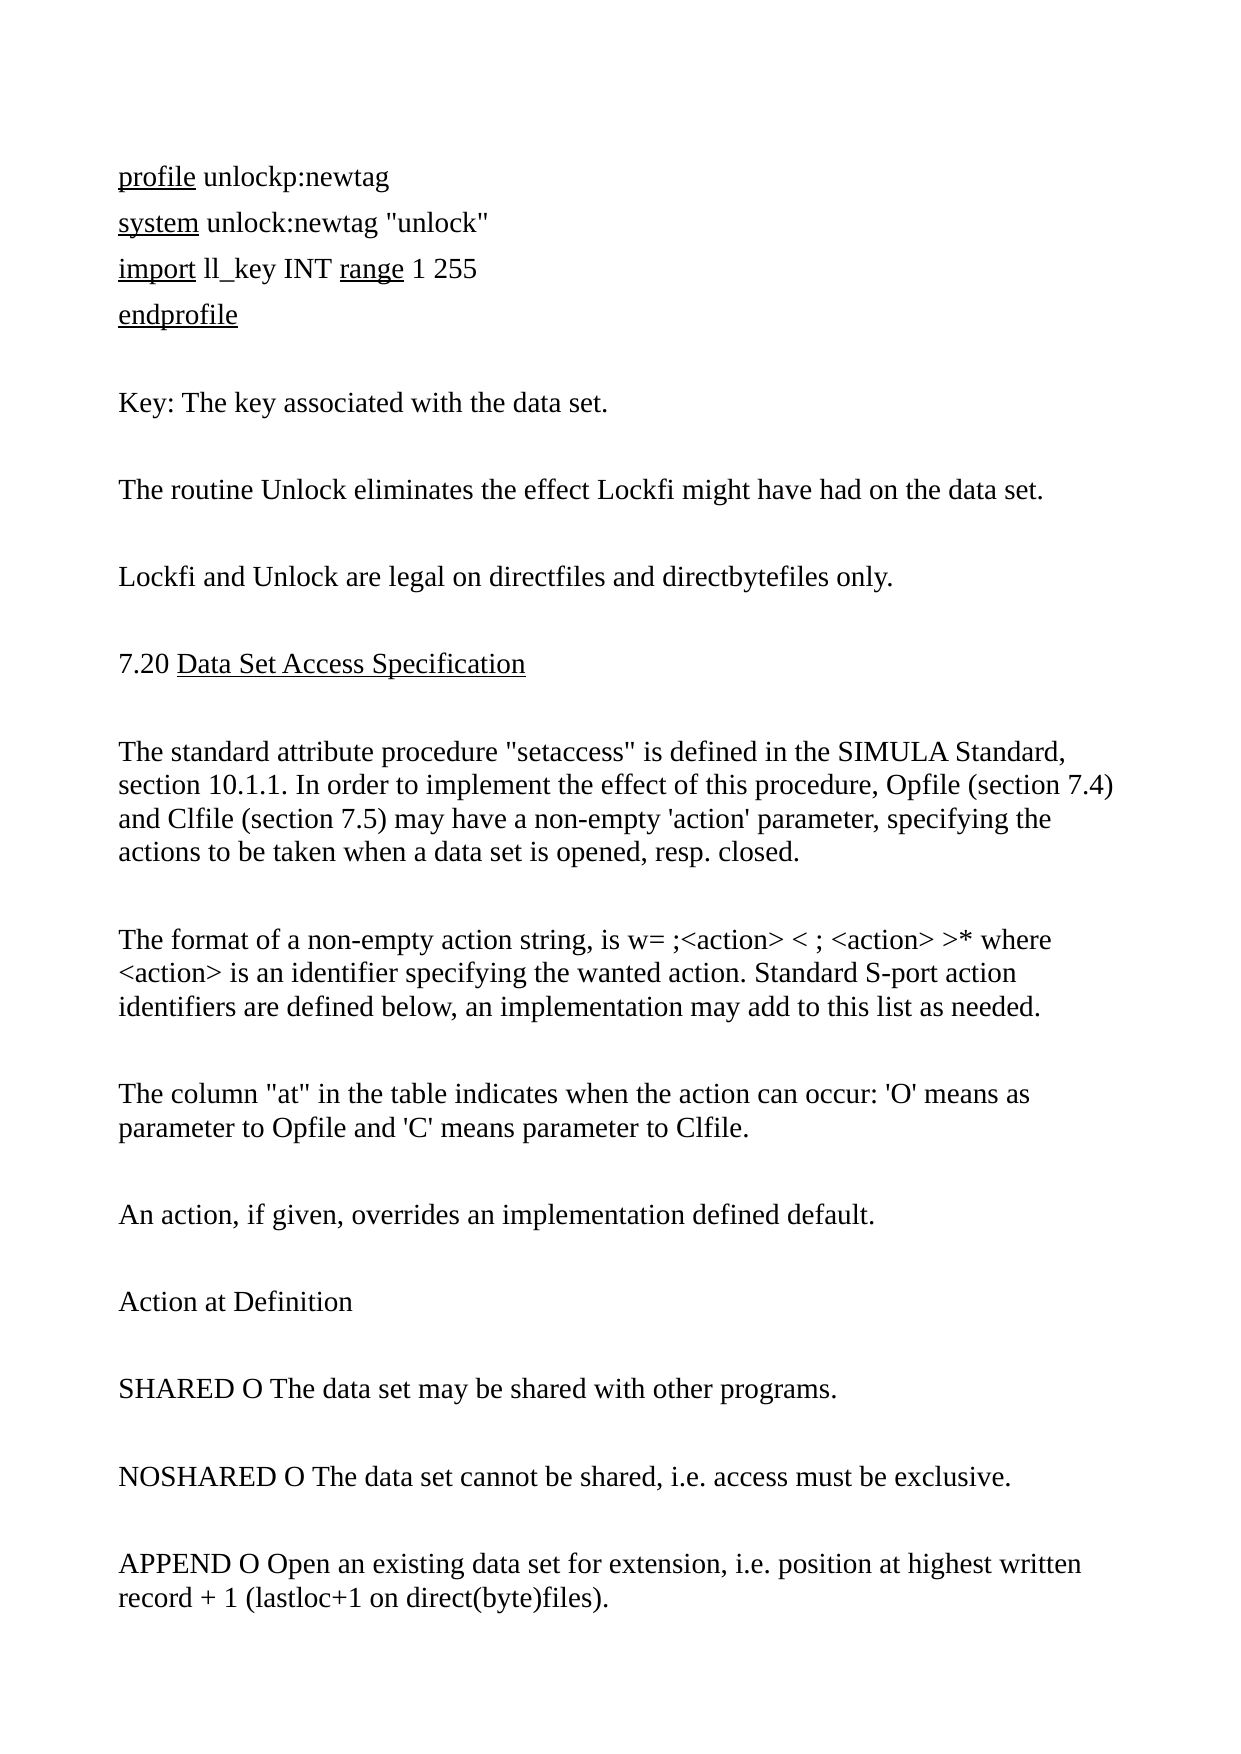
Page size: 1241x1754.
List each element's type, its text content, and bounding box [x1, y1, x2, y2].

text Key: The key associated with the data set. [118, 385, 1122, 418]
text profile unlockp:newtag [118, 159, 1122, 193]
text The column "at" in the table indicates when the action can occur: 'O' means as parameter to Opfile and 'C' means parameter to Clfile. [118, 1076, 1122, 1143]
text Lockfi and Unlock are legal on directfiles and directbytefiles only. [118, 559, 1122, 593]
text Action at Definition [118, 1284, 1122, 1318]
text The routine Unlock eliminates the effect Lockfi might have had on the data set. [118, 472, 1122, 506]
text NOSHARED O The data set cannot be shared, i.e. access must be exclusive. [118, 1459, 1122, 1492]
text An action, if given, overrides an implementation defined default. [118, 1197, 1122, 1231]
text The format of a non-empty action string, is w= ;<action> < ; <action> >* where <action> is an identifier specifying the wanted action. Standard S-port action identifiers are defined below, an implementation may add to this list as needed. [118, 922, 1122, 1022]
text SHARED O The data set may be shared with other programs. [118, 1372, 1122, 1405]
text import ll_key INT range 1 255 [118, 251, 1122, 285]
text 7.20 Data Set Access Specification [118, 647, 1122, 680]
text The standard attribute procedure "setaccess" is defined in the SIMULA Standard, section 10.1.1. In order to implement the effect of this procedure, Opfile (section 7.4) and Clfile (section 7.5) may have a non-empty 'action' parameter, specifying the actions to be taken when a data set is opened, resp. closed. [118, 734, 1122, 868]
text APPEND O Open an existing data set for extension, i.e. position at highest written record + 1 (lastloc+1 on direct(byte)files). [118, 1546, 1122, 1613]
text system unlock:newtag "unlock" [118, 205, 1122, 239]
text endprofile [118, 297, 1122, 331]
